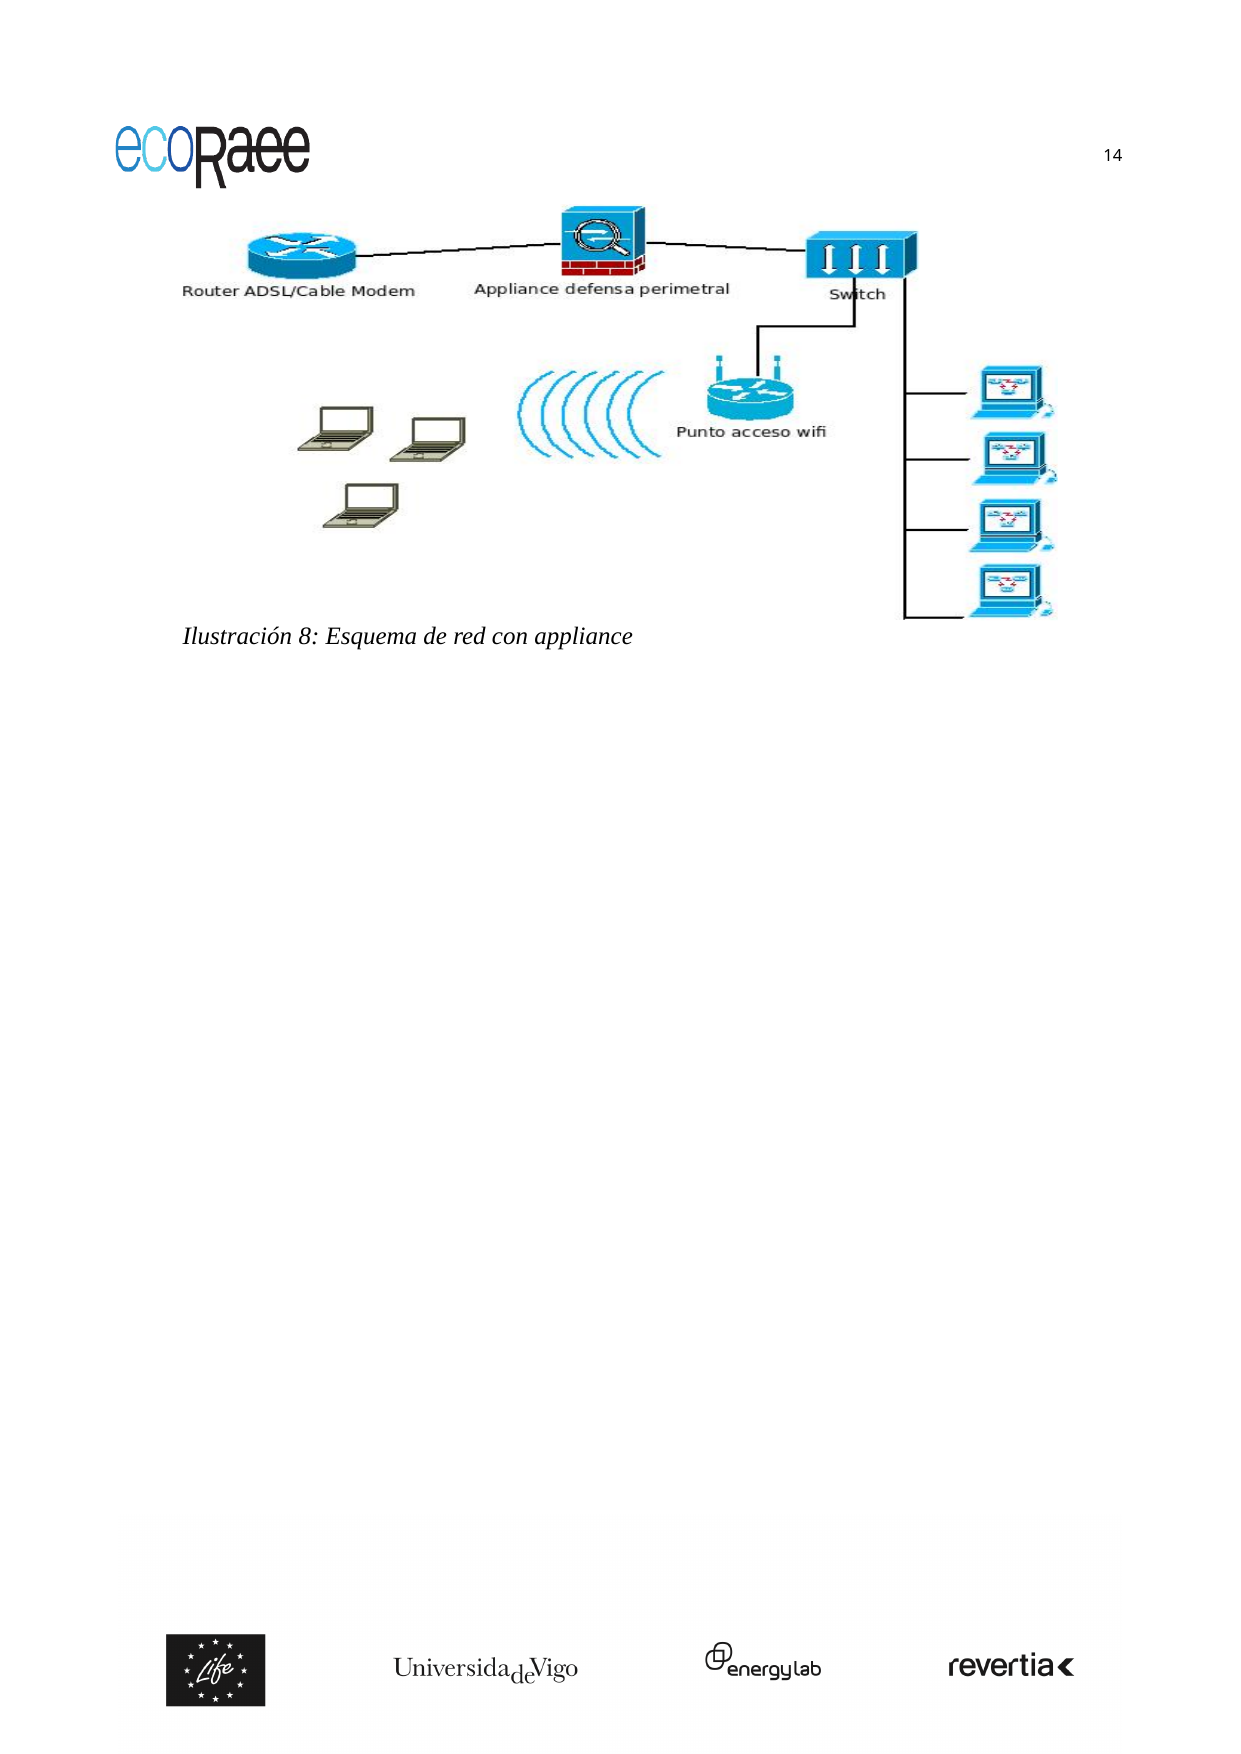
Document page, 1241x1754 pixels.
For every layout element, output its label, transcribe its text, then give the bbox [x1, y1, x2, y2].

picture [182, 204, 1058, 621]
text Ilustración 8: Esquema de red con appliance [182, 621, 1058, 650]
picture [114, 124, 311, 190]
picture [118, 1514, 1123, 1754]
